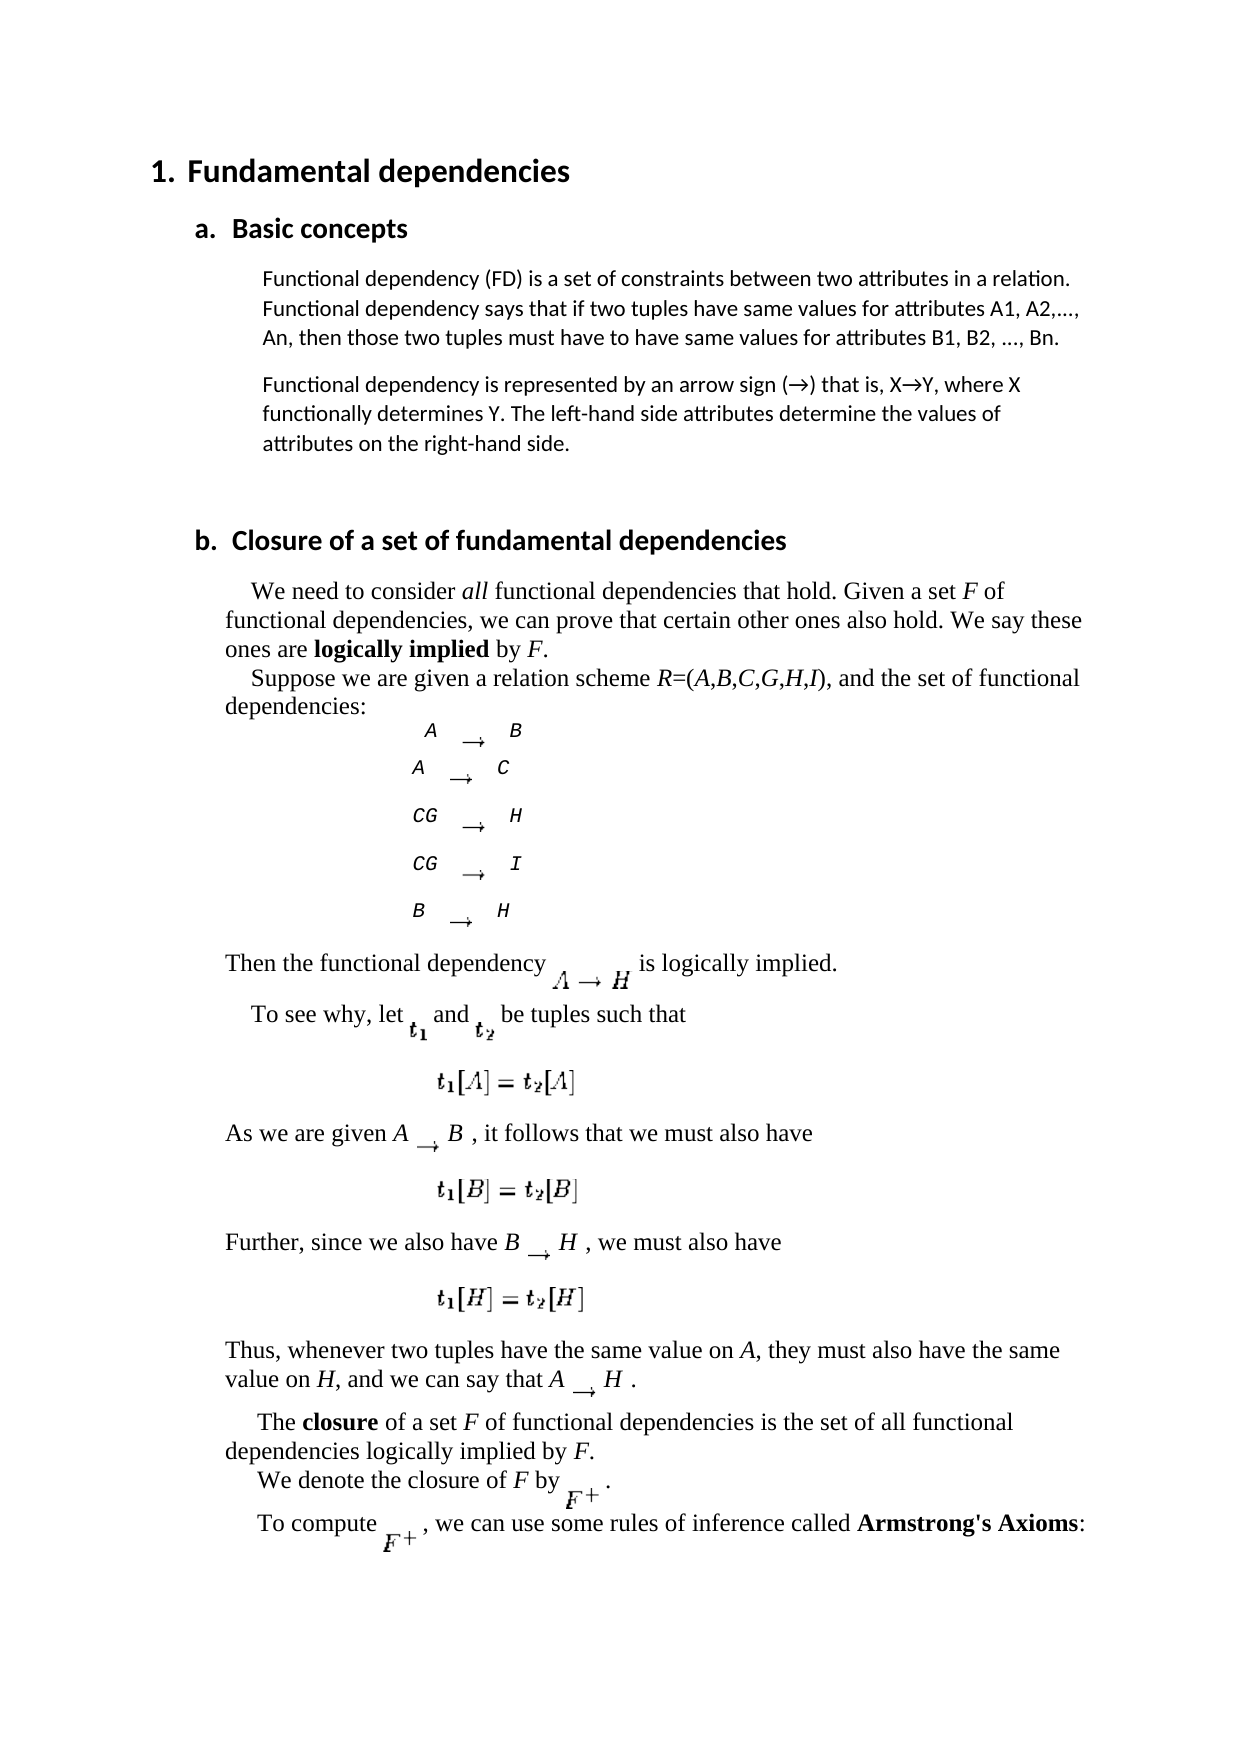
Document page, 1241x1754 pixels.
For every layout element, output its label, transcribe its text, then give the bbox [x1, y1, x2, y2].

text  The closure of a set F of functional dependencies is the set of all functional dependencies logically implied by F. [225, 1407, 1090, 1465]
list Basic concepts [194, 210, 1090, 245]
list Closure of a set of fundamental dependencies [194, 522, 1090, 558]
text  To see why, let and be tuples such that [225, 999, 1090, 1053]
text A B [412, 720, 1090, 747]
text Then the functional dependency is logically implied. [225, 948, 1090, 988]
text B H [412, 900, 1090, 927]
text CG H [412, 805, 1090, 832]
text Functional dependency is represented by an arrow sign (→) that is, X→Y, where X functionally determines Y. The left-hand side attributes determine the values of attributes on the right-hand side. [262, 370, 1090, 457]
text  We denote the closure of F by . [225, 1465, 1090, 1508]
text Functional dependency (FD) is a set of constraints between two attributes in a relation. Functional dependency says that if two tuples have same values for attributes A1, A2,..., An, then those two tuples must have to have same values for attributes B1, B2, ..., Bn. [262, 264, 1090, 352]
text  We need to consider all functional dependencies that hold. Given a set F of functional dependencies, we can prove that certain other ones also hold. We say these ones are logically implied by F. [225, 576, 1090, 663]
text As we are given A B , it follows that we must also have [225, 1118, 1090, 1151]
text  Suppose we are given a relation scheme R=(A,B,C,G,H,I), and the set of functional dependencies: [225, 663, 1090, 720]
text Thus, whenever two tuples have the same value on A, they must also have the same value on H, and we can say that A H . [225, 1335, 1090, 1397]
text CG I [412, 852, 1090, 879]
text  To compute , we can use some rules of inference called Armstrong's Axioms: [225, 1508, 1090, 1552]
list Fundamental dependencies [150, 150, 1090, 191]
text A C [412, 757, 1090, 784]
text Further, since we also have B H , we must also have [225, 1227, 1090, 1260]
